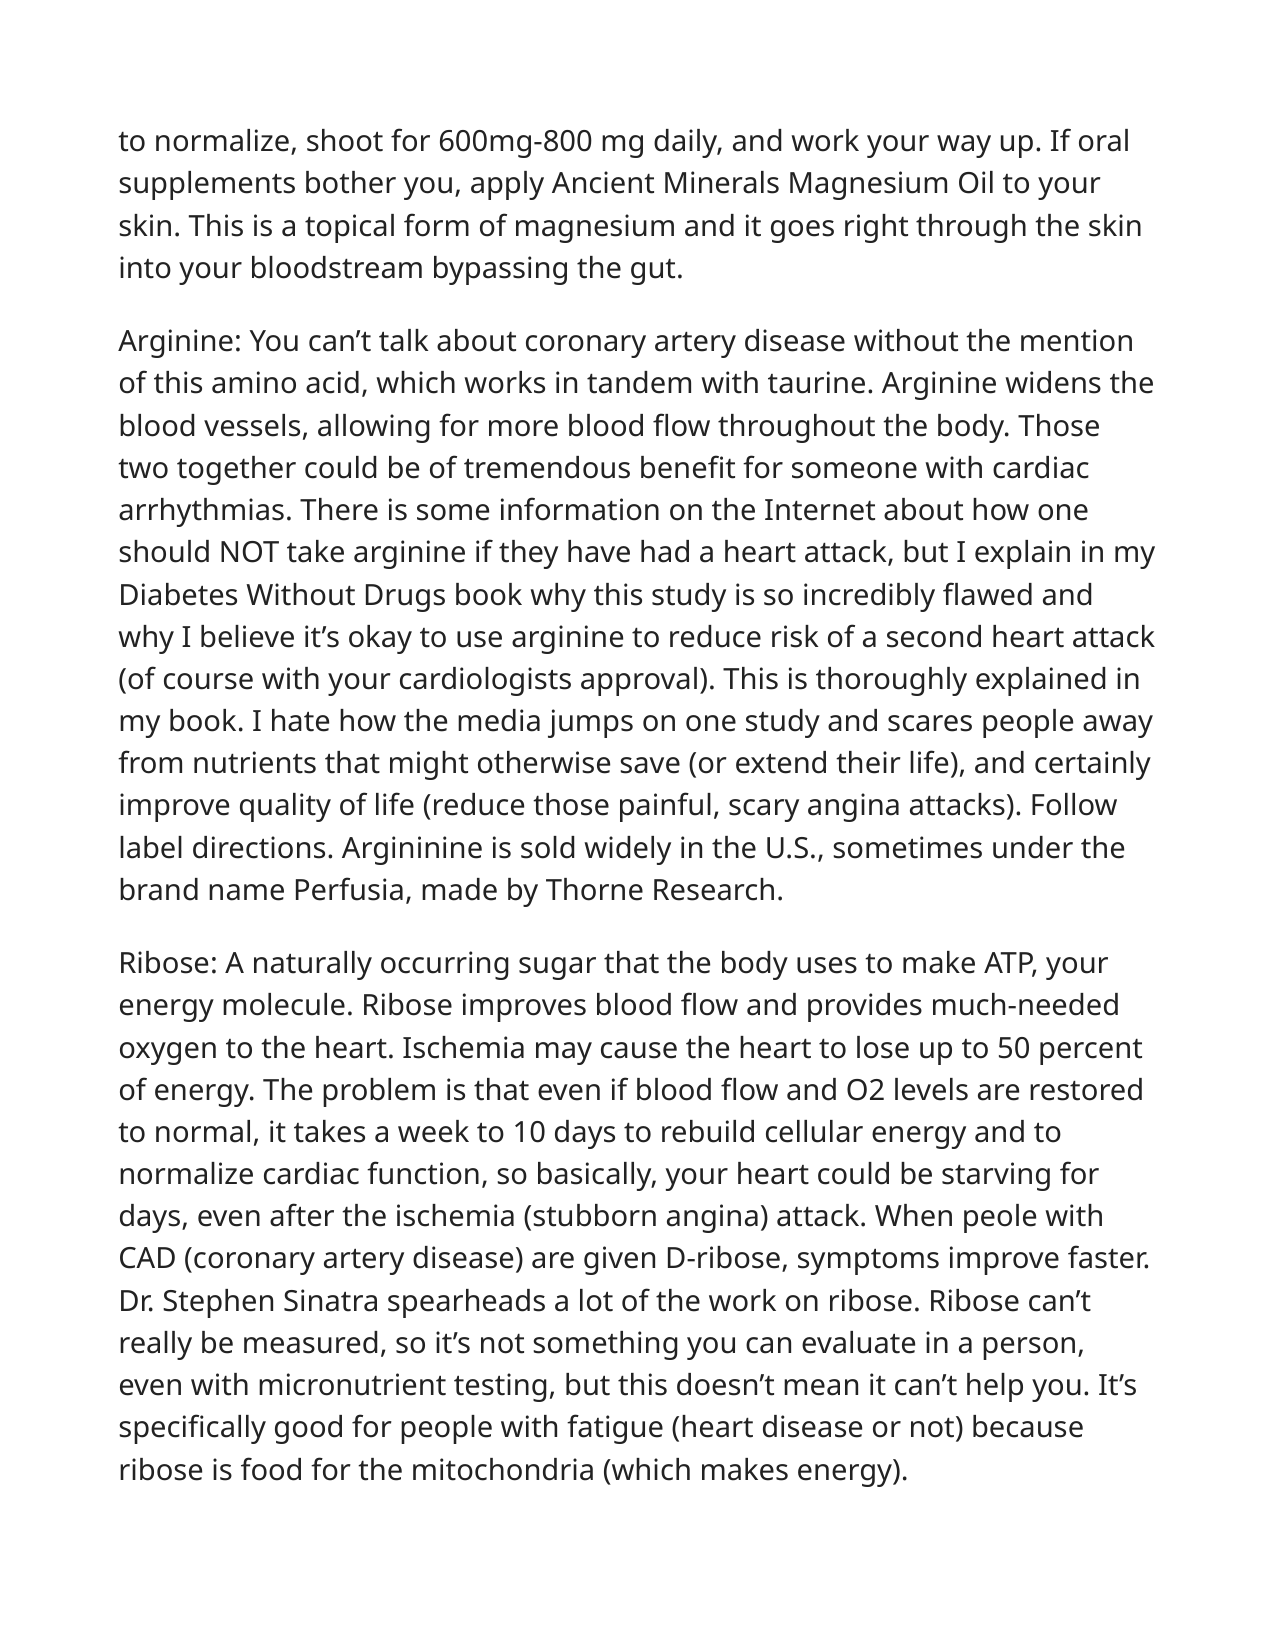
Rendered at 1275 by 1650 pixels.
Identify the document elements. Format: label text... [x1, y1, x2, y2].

text Arginine: You can’t talk about coronary artery disease without the mention of this amino acid, which works in tandem with taurine. Arginine widens the blood vessels, allowing for more blood flow throughout the body. Those two together could be of tremendous benefit for someone with cardiac arrhythmias. There is some information on the Internet about how one should NOT take arginine if they have had a heart attack, but I explain in my Diabetes Without Drugs book why this study is so incredibly flawed and why I believe it’s okay to use arginine to reduce risk of a second heart attack (of course with your cardiologists approval). This is thoroughly explained in my book. I hate how the media jumps on one study and scares people away from nutrients that might otherwise save (or extend their life), and certainly improve quality of life (reduce those painful, scary angina attacks). Follow label directions. Argininine is sold widely in the U.S., sometimes under the brand name Perfusia, made by Thorne Research. [118, 318, 1157, 909]
text Ribose: A naturally occurring sugar that the body uses to make ATP, your energy molecule. Ribose improves blood flow and provides much-needed oxygen to the heart. Ischemia may cause the heart to lose up to 50 percent of energy. The problem is that even if blood flow and O2 levels are restored to normal, it takes a week to 10 days to rebuild cellular energy and to normalize cardiac function, so basically, your heart could be starving for days, even after the ischemia (stubborn angina) attack. When peole with CAD (coronary artery disease) are given D-ribose, symptoms improve faster. Dr. Stephen Sinatra spearheads a lot of the work on ribose. Ribose can’t really be measured, so it’s not something you can evaluate in a person, even with micronutrient testing, but this doesn’t mean it can’t help you. It’s specifically good for people with fatigue (heart disease or not) because ribose is food for the mitochondria (which makes energy). [118, 940, 1157, 1488]
text to normalize, shoot for 600mg-800 mg daily, and work your way up. If oral supplements bother you, apply Ancient Minerals Magnesium Oil to your skin. This is a topical form of magnesium and it goes right through the skin into your bloodstream bypassing the gut. [118, 118, 1157, 287]
